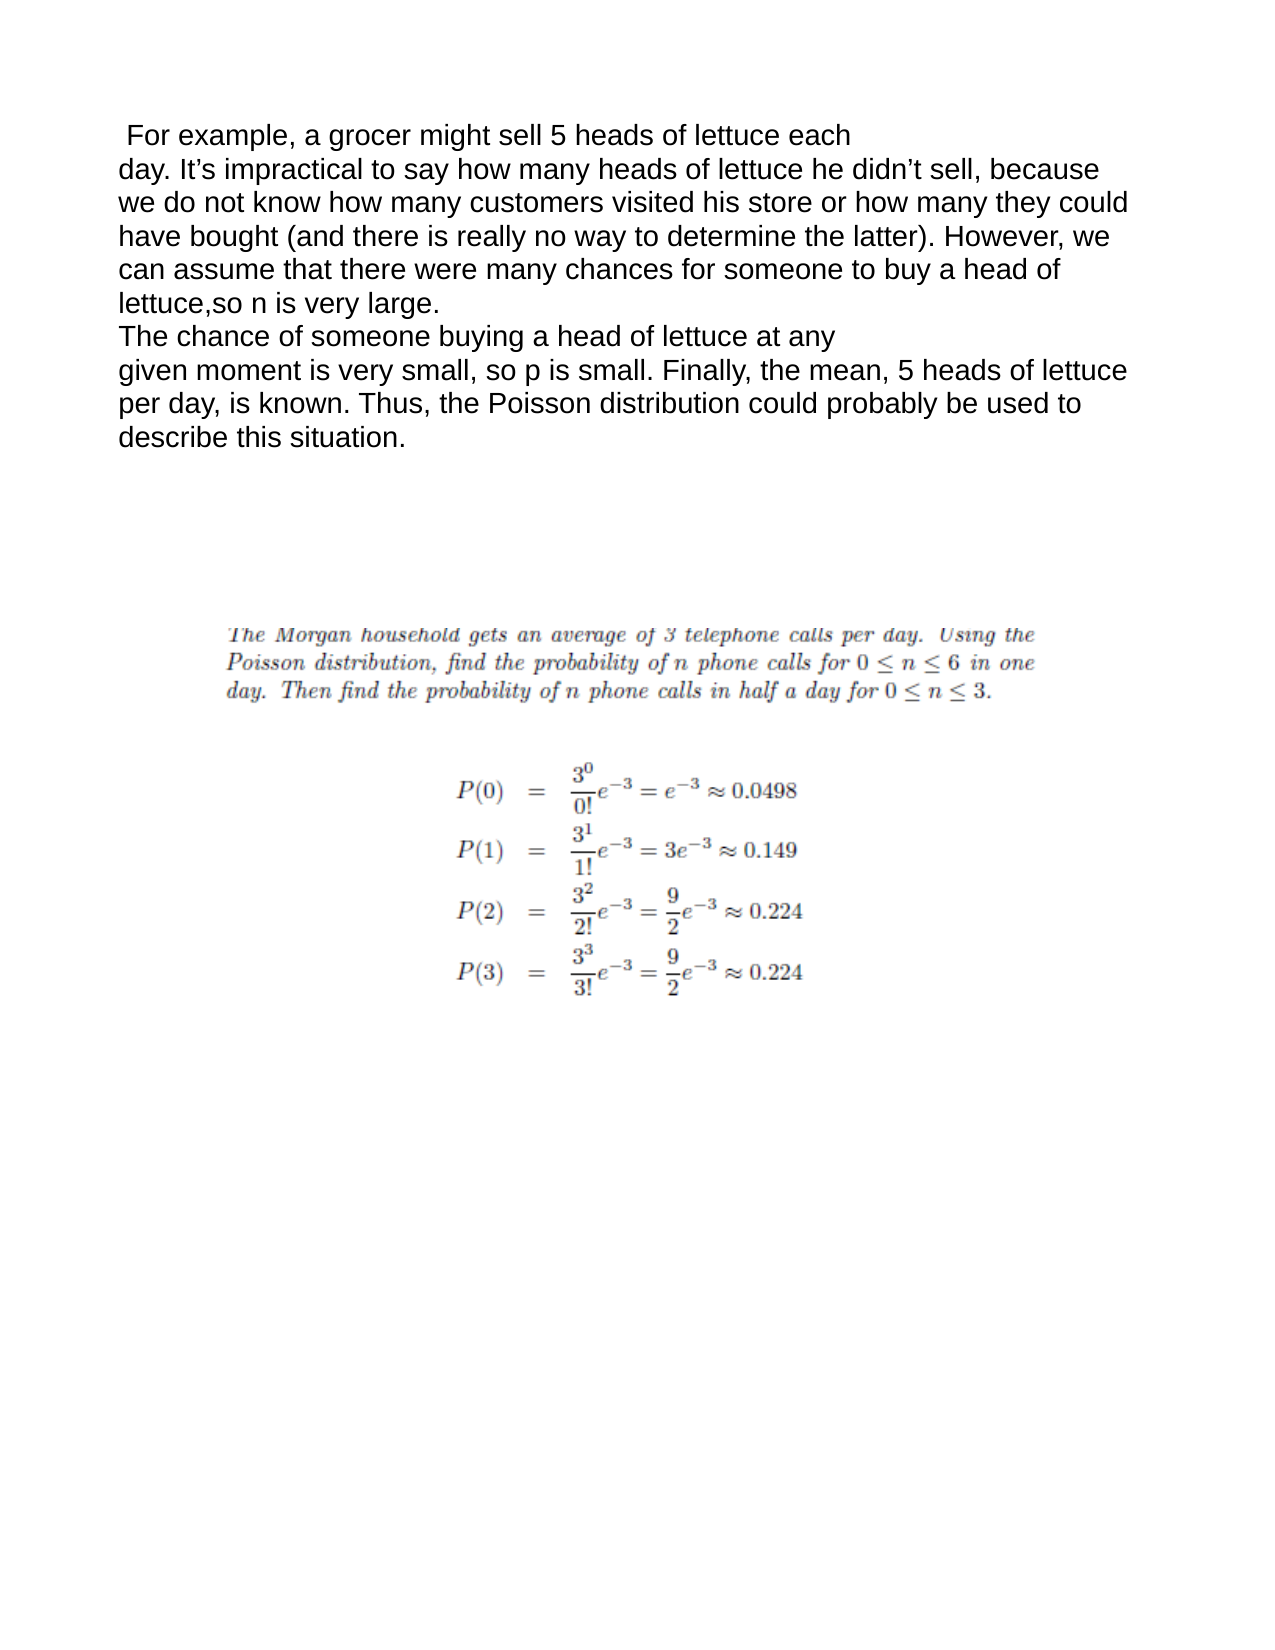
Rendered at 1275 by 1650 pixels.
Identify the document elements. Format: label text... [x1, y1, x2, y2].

text we do not know how many customers visited his store or how many they could [118, 185, 1157, 219]
picture [210, 628, 1065, 1005]
text have bought (and there is really no way to determine the latter). However, we [118, 219, 1157, 252]
text can assume that there were many chances for someone to buy a head of lettuce,so n is very large. [118, 252, 1157, 319]
text day. It’s impractical to say how many heads of lettuce he didn’t sell, because [118, 152, 1157, 185]
text per day, is known. Thus, the Poisson distribution could probably be used to [118, 386, 1157, 420]
text given moment is very small, so p is small. Finally, the mean, 5 heads of lettuce [118, 353, 1157, 386]
text For example, a grocer might sell 5 heads of lettuce each [118, 118, 1157, 152]
text describe this situation. [118, 420, 1157, 453]
text The chance of someone buying a head of lettuce at any [118, 319, 1157, 353]
